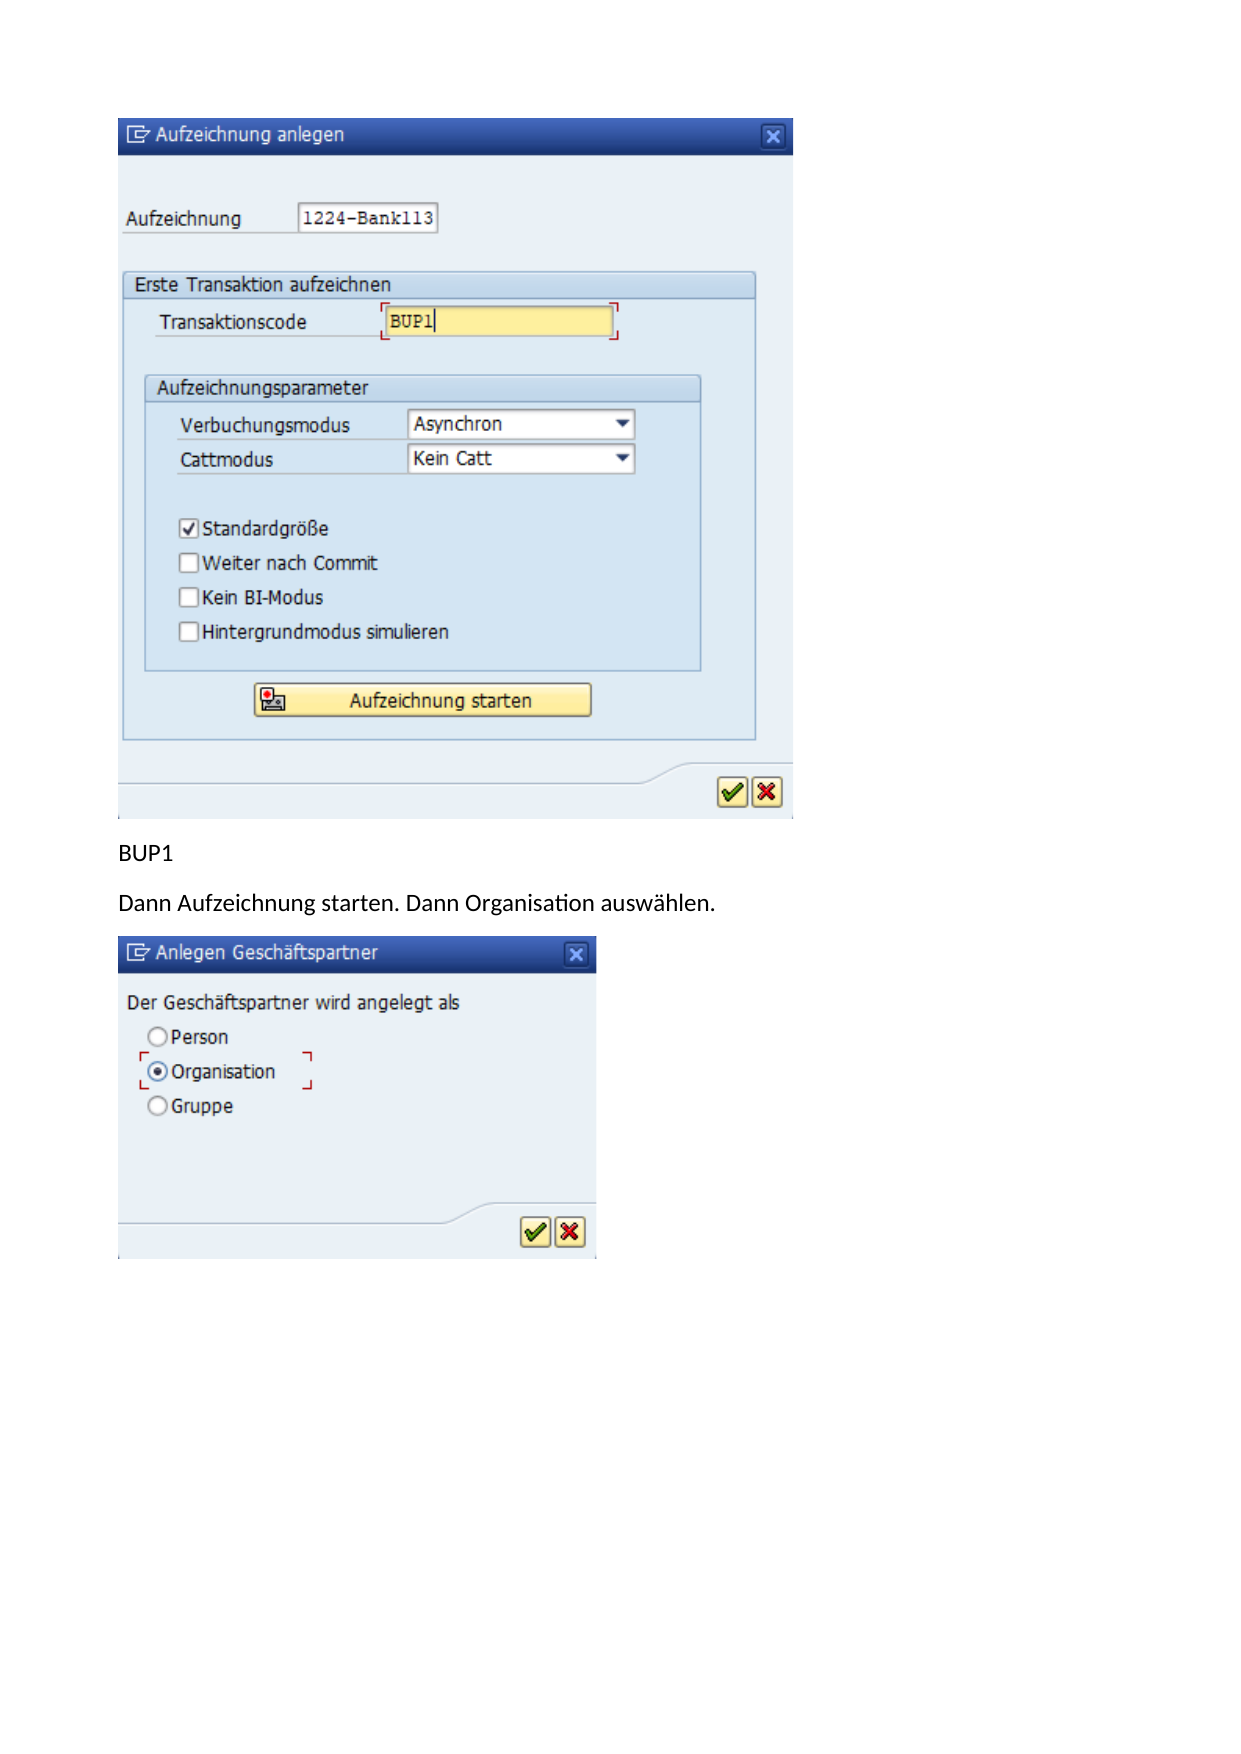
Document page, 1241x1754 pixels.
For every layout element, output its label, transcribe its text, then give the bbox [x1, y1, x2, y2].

text BUP1 [118, 837, 1122, 868]
picture [118, 936, 597, 1259]
text Dann Aufzeichnung starten. Dann Organisation auswählen. [118, 887, 1122, 917]
picture [118, 118, 794, 819]
